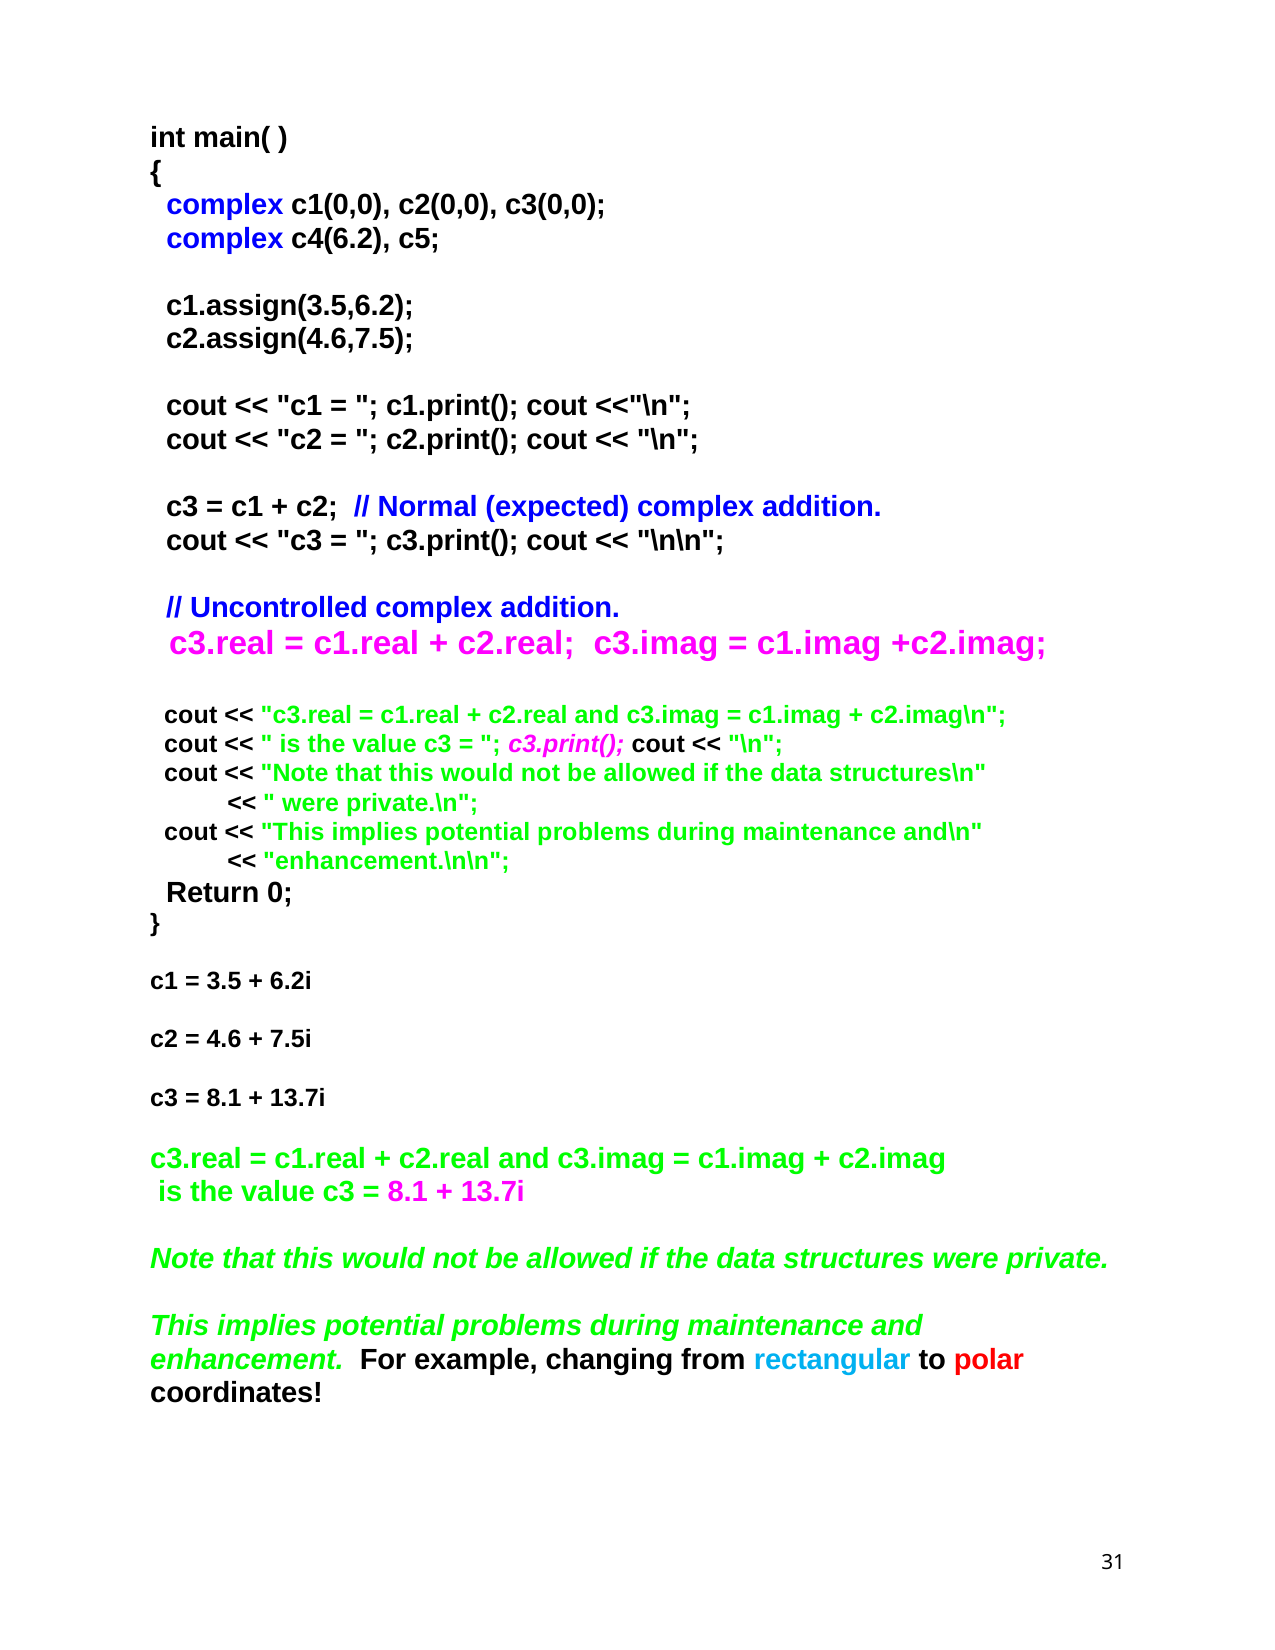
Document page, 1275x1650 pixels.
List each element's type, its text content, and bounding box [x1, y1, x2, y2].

text cout << " is the value c3 = "; c3.print(); cout << "\n"; [150, 729, 1125, 758]
text cout << "c1 = "; c1.print(); cout <<"\n"; [150, 388, 1125, 422]
text cout << "c3 = "; c3.print(); cout << "\n\n"; [150, 522, 1125, 556]
text cout << "Note that this would not be allowed if the data structures\n" [150, 758, 1125, 787]
text complex c1(0,0), c2(0,0), c3(0,0); [150, 187, 1125, 221]
text c1.assign(3.5,6.2); [150, 288, 1125, 321]
text c3 = 8.1 + 13.7i [150, 1082, 1125, 1112]
text cout << "c2 = "; c2.print(); cout << "\n"; [150, 422, 1125, 455]
text c2.assign(4.6,7.5); [150, 321, 1125, 355]
text c3.real = c1.real + c2.real and c3.imag = c1.imag + c2.imag [150, 1141, 1125, 1174]
text This implies potential problems during maintenance and enhancement. For example, changing from rectangular to polar coordinates! [150, 1308, 1125, 1409]
text // Uncontrolled complex addition. [150, 589, 1125, 623]
text cout << "c3.real = c1.real + c2.real and c3.imag = c1.imag + c2.imag\n"; [150, 700, 1125, 729]
text int main( ) [150, 120, 1125, 153]
text << " were private.\n"; [150, 787, 1125, 816]
text << "enhancement.\n\n"; [150, 846, 1125, 874]
text complex c4(6.2), c5; [150, 221, 1125, 254]
text cout << "This implies potential problems during maintenance and\n" [150, 816, 1125, 846]
text is the value c3 = 8.1 + 13.7i [150, 1174, 1125, 1208]
text c3 = c1 + c2; // Normal (expected) complex addition. [150, 489, 1125, 522]
text } [150, 908, 1125, 937]
text Return 0; [150, 874, 1125, 908]
text c2 = 4.6 + 7.5i [150, 1024, 1125, 1053]
text c3.real = c1.real + c2.real; c3.imag = c1.imag +c2.imag; [150, 623, 1125, 662]
text c1 = 3.5 + 6.2i [150, 966, 1125, 995]
text Note that this would not be allowed if the data structures were private. [150, 1241, 1125, 1275]
text { [150, 153, 1125, 187]
